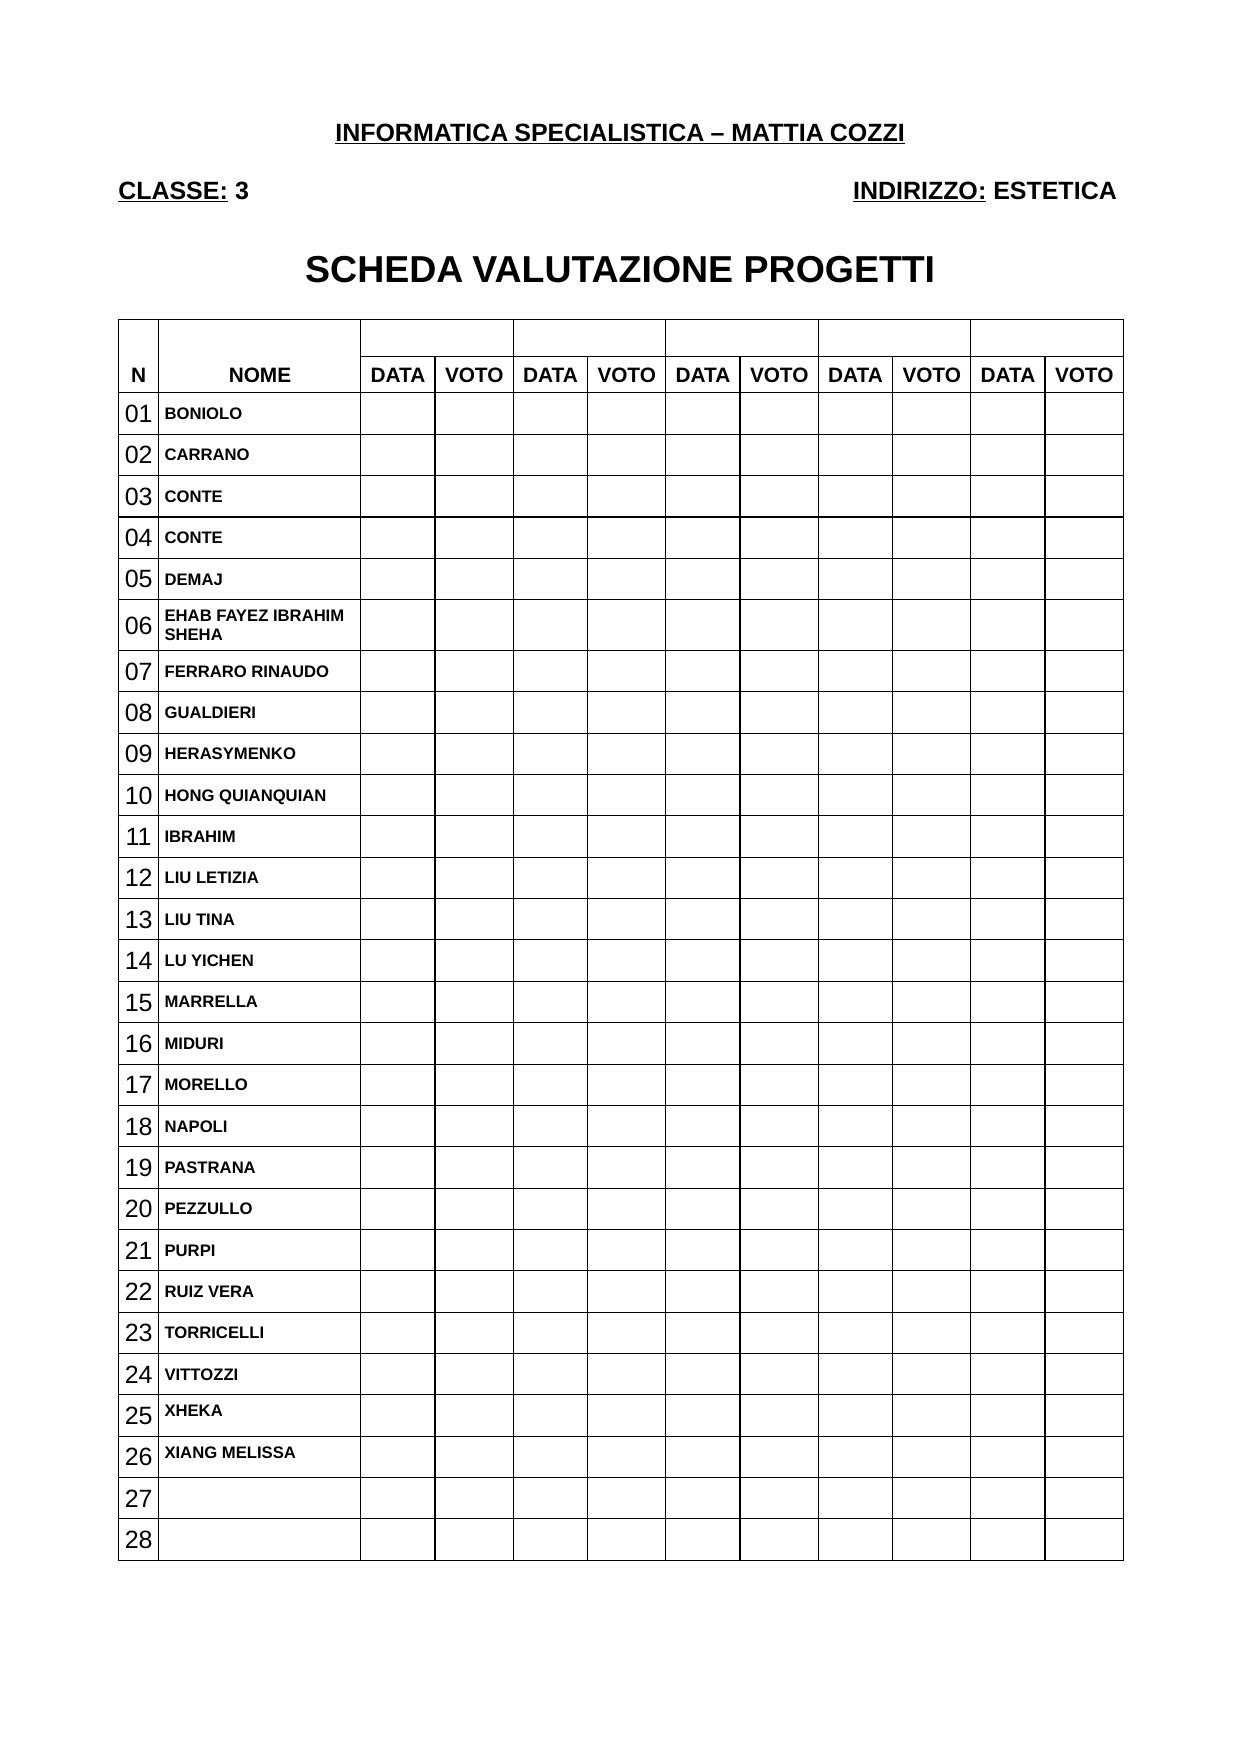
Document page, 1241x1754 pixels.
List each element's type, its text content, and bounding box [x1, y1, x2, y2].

table_cell 17 [119, 1065, 158, 1105]
table_cell [893, 1478, 970, 1518]
table_cell 28 [119, 1519, 158, 1560]
table_header [666, 320, 818, 356]
table_cell [588, 393, 665, 434]
table_cell [588, 1313, 665, 1353]
table_cell [514, 1271, 587, 1312]
table_cell [741, 940, 818, 981]
table_cell [893, 1230, 970, 1270]
table_cell 25 [119, 1395, 158, 1436]
table_cell [971, 1230, 1044, 1270]
table_cell [971, 1478, 1044, 1518]
table_cell [514, 559, 587, 599]
table_cell [819, 775, 892, 815]
table_cell [436, 816, 513, 857]
table_cell MARRELLA [159, 982, 360, 1022]
table_cell [1046, 1478, 1123, 1518]
table_cell [361, 692, 434, 733]
table_cell [588, 518, 665, 558]
table_cell [893, 692, 970, 733]
table_cell [588, 435, 665, 475]
table_cell [971, 651, 1044, 691]
table_cell [514, 1023, 587, 1063]
table_cell [971, 1437, 1044, 1477]
table_cell [436, 1271, 513, 1312]
table_cell [666, 651, 739, 691]
table_cell [514, 1189, 587, 1229]
table_cell [741, 518, 818, 558]
table_cell [893, 1271, 970, 1312]
table_cell VOTO [436, 357, 513, 392]
table_cell [893, 940, 970, 981]
table_cell [436, 1437, 513, 1477]
table_cell [741, 1395, 818, 1436]
table_cell [588, 1023, 665, 1063]
table_cell [588, 1437, 665, 1477]
table_cell [666, 1354, 739, 1394]
table_cell [819, 518, 892, 558]
table_cell [436, 1519, 513, 1560]
text CLASSE: 3 INDIRIZZO: ESTETICA [118, 176, 1122, 204]
table_cell [893, 858, 970, 898]
table_cell [436, 858, 513, 898]
table_cell [893, 1313, 970, 1353]
table_cell [741, 1230, 818, 1270]
table_cell IBRAHIM [159, 816, 360, 857]
table_cell [666, 1313, 739, 1353]
table_cell [666, 393, 739, 434]
table_cell PURPI [159, 1230, 360, 1270]
table_cell [971, 1147, 1044, 1187]
table_cell [819, 1437, 892, 1477]
table_header N [119, 320, 158, 392]
table_cell [819, 816, 892, 857]
table_cell [741, 858, 818, 898]
table_cell [893, 1189, 970, 1229]
table_header [514, 320, 665, 356]
table_cell [893, 1437, 970, 1477]
table_cell [819, 1395, 892, 1436]
table_cell [971, 775, 1044, 815]
table_cell [361, 1395, 434, 1436]
table_cell LIU LETIZIA [159, 858, 360, 898]
table_cell XHEKA [159, 1395, 360, 1436]
table_cell [588, 476, 665, 516]
table_header NOME [159, 320, 360, 392]
table_cell [819, 600, 892, 650]
table_cell [436, 1478, 513, 1518]
table_cell [514, 1437, 587, 1477]
table_cell [1046, 775, 1123, 815]
table_cell [588, 1271, 665, 1312]
table_cell [1046, 1065, 1123, 1105]
table_cell [893, 1395, 970, 1436]
table_cell [666, 600, 739, 650]
table_cell 06 [119, 600, 158, 650]
table_cell EHAB FAYEZ IBRAHIM SHEHA [159, 600, 360, 650]
table_cell [361, 518, 434, 558]
table_cell MIDURI [159, 1023, 360, 1063]
table_cell [819, 1519, 892, 1560]
table_cell [666, 734, 739, 774]
table_cell [971, 982, 1044, 1022]
table_cell [666, 476, 739, 516]
table_cell [971, 692, 1044, 733]
table_cell [588, 1230, 665, 1270]
table_cell [436, 435, 513, 475]
table_cell [1046, 1189, 1123, 1229]
table_cell [819, 393, 892, 434]
table_cell [893, 1023, 970, 1063]
table_cell [971, 1106, 1044, 1146]
table_cell [819, 1313, 892, 1353]
table_cell [819, 1023, 892, 1063]
table_cell [436, 940, 513, 981]
table_cell DATA [514, 357, 587, 392]
table_cell [893, 1354, 970, 1394]
table_cell [588, 1478, 665, 1518]
table_cell [666, 816, 739, 857]
table_cell [436, 393, 513, 434]
table_cell [819, 982, 892, 1022]
table_cell [514, 1106, 587, 1146]
table_cell [819, 476, 892, 516]
table_cell [361, 899, 434, 939]
table_cell [971, 1395, 1044, 1436]
table_cell 23 [119, 1313, 158, 1353]
table_cell [1046, 1147, 1123, 1187]
table_cell [159, 1519, 360, 1560]
table_cell [514, 435, 587, 475]
table_cell [971, 518, 1044, 558]
table_header [361, 320, 513, 356]
text SCHEDA VALUTAZIONE PROGETTI [118, 247, 1122, 291]
table_cell [893, 651, 970, 691]
table_cell 19 [119, 1147, 158, 1187]
table_cell 09 [119, 734, 158, 774]
table_cell 18 [119, 1106, 158, 1146]
table_cell DEMAJ [159, 559, 360, 599]
table_cell [971, 940, 1044, 981]
table_header [819, 320, 970, 356]
table_cell [971, 393, 1044, 434]
table_cell [1046, 692, 1123, 733]
table_cell [893, 899, 970, 939]
table_cell [361, 1313, 434, 1353]
table_cell [971, 435, 1044, 475]
table_cell [159, 1478, 360, 1518]
table_cell [971, 816, 1044, 857]
table_cell [514, 1065, 587, 1105]
table_cell [819, 651, 892, 691]
table_cell [666, 435, 739, 475]
table_cell [971, 476, 1044, 516]
table_cell [361, 858, 434, 898]
table_cell [1046, 858, 1123, 898]
table_cell [361, 1271, 434, 1312]
table_cell [1046, 816, 1123, 857]
table_cell [893, 518, 970, 558]
table_cell [436, 1106, 513, 1146]
table_cell [666, 1065, 739, 1105]
table_cell VITTOZZI [159, 1354, 360, 1394]
table_cell [436, 1313, 513, 1353]
table_cell 03 [119, 476, 158, 516]
table_cell 02 [119, 435, 158, 475]
table_cell [588, 899, 665, 939]
table_cell [666, 1437, 739, 1477]
table_cell [514, 858, 587, 898]
table_cell [741, 1106, 818, 1146]
table_cell [436, 692, 513, 733]
table_cell [361, 1147, 434, 1187]
table_cell [666, 899, 739, 939]
table_cell FERRARO RINAUDO [159, 651, 360, 691]
table_cell LU YICHEN [159, 940, 360, 981]
table_cell [361, 1354, 434, 1394]
table_cell [971, 1271, 1044, 1312]
table_cell [666, 1230, 739, 1270]
table_cell [1046, 1519, 1123, 1560]
table_cell [819, 1230, 892, 1270]
table_cell [1046, 734, 1123, 774]
table_cell 14 [119, 940, 158, 981]
table_cell [666, 1478, 739, 1518]
table_cell [436, 1230, 513, 1270]
table_cell [741, 734, 818, 774]
table_cell [819, 899, 892, 939]
table_cell [436, 1147, 513, 1187]
table_cell [666, 1271, 739, 1312]
table_cell [741, 559, 818, 599]
table_cell [666, 559, 739, 599]
table_cell [436, 1354, 513, 1394]
table_cell [741, 1354, 818, 1394]
table_cell [514, 518, 587, 558]
table_cell CONTE [159, 518, 360, 558]
table_cell 22 [119, 1271, 158, 1312]
table_cell [361, 393, 434, 434]
table_cell [741, 651, 818, 691]
table_cell [666, 1023, 739, 1063]
table_cell [819, 858, 892, 898]
table_cell [436, 600, 513, 650]
table_cell [666, 1395, 739, 1436]
table_cell [361, 982, 434, 1022]
table_cell [741, 982, 818, 1022]
table_cell HONG QUIANQUIAN [159, 775, 360, 815]
table_cell [971, 1313, 1044, 1353]
table_cell [514, 775, 587, 815]
table_cell 24 [119, 1354, 158, 1394]
table_cell BONIOLO [159, 393, 360, 434]
table_cell [1046, 600, 1123, 650]
table_cell [666, 1106, 739, 1146]
table_cell [819, 1354, 892, 1394]
table_cell [361, 1230, 434, 1270]
table_cell [1046, 1271, 1123, 1312]
table_cell GUALDIERI [159, 692, 360, 733]
table_cell [1046, 559, 1123, 599]
table_cell [819, 1106, 892, 1146]
table_cell [893, 1065, 970, 1105]
table_cell HERASYMENKO [159, 734, 360, 774]
table_cell [361, 1437, 434, 1477]
table_cell [819, 940, 892, 981]
table_cell 13 [119, 899, 158, 939]
table_cell [1046, 1230, 1123, 1270]
table_cell [436, 982, 513, 1022]
table_cell [361, 816, 434, 857]
table_cell [741, 1478, 818, 1518]
table_cell [971, 899, 1044, 939]
table_cell [819, 734, 892, 774]
table_cell [514, 940, 587, 981]
table_cell [514, 734, 587, 774]
table_cell [971, 600, 1044, 650]
table_cell 20 [119, 1189, 158, 1229]
table_cell [819, 1189, 892, 1229]
table_cell [514, 899, 587, 939]
table_cell [1046, 982, 1123, 1022]
table_cell [514, 600, 587, 650]
table_cell [361, 476, 434, 516]
table_cell [436, 1395, 513, 1436]
table_cell [893, 476, 970, 516]
table_cell 26 [119, 1437, 158, 1477]
table_cell [361, 1478, 434, 1518]
table_cell [741, 600, 818, 650]
table_cell [588, 734, 665, 774]
table_cell [436, 476, 513, 516]
table_cell [1046, 518, 1123, 558]
table_cell VOTO [1046, 357, 1123, 392]
table_cell [666, 1189, 739, 1229]
table_cell [1046, 940, 1123, 981]
table_cell [588, 1395, 665, 1436]
table_cell [666, 775, 739, 815]
table_cell [893, 734, 970, 774]
table_cell 16 [119, 1023, 158, 1063]
table_cell [514, 816, 587, 857]
table_cell [819, 1147, 892, 1187]
table_cell [741, 1023, 818, 1063]
table_cell [666, 858, 739, 898]
table_cell [514, 1519, 587, 1560]
table_cell 07 [119, 651, 158, 691]
table_cell [666, 518, 739, 558]
table_cell [893, 775, 970, 815]
table_cell [361, 734, 434, 774]
table_cell [588, 559, 665, 599]
table_cell [893, 559, 970, 599]
table_cell CARRANO [159, 435, 360, 475]
table_cell [741, 775, 818, 815]
table_cell [741, 1437, 818, 1477]
table_cell [741, 692, 818, 733]
table_cell [1046, 1313, 1123, 1353]
table_cell [514, 1395, 587, 1436]
table_cell [971, 1354, 1044, 1394]
table_cell [361, 435, 434, 475]
table_cell NAPOLI [159, 1106, 360, 1146]
table_cell [1046, 393, 1123, 434]
table_cell [893, 816, 970, 857]
table_cell [436, 734, 513, 774]
table_cell 27 [119, 1478, 158, 1518]
table_cell [1046, 1354, 1123, 1394]
table_cell [819, 1271, 892, 1312]
table_cell [514, 1478, 587, 1518]
table_cell [514, 1230, 587, 1270]
table_cell [741, 816, 818, 857]
table_cell [588, 1189, 665, 1229]
table_cell [588, 651, 665, 691]
table_cell DATA [971, 357, 1044, 392]
table_cell [741, 1519, 818, 1560]
table_cell [514, 651, 587, 691]
table_cell 11 [119, 816, 158, 857]
table_header [971, 320, 1123, 356]
table_cell [1046, 1023, 1123, 1063]
table_cell [588, 1065, 665, 1105]
table_cell [361, 600, 434, 650]
table_cell PEZZULLO [159, 1189, 360, 1229]
table_cell 12 [119, 858, 158, 898]
table_cell [1046, 1395, 1123, 1436]
table_cell [361, 1065, 434, 1105]
table_cell [741, 393, 818, 434]
table_cell [436, 1189, 513, 1229]
table_cell [436, 518, 513, 558]
table_cell [361, 651, 434, 691]
table_cell [666, 1519, 739, 1560]
table_cell [741, 1271, 818, 1312]
table_cell [1046, 435, 1123, 475]
table_cell LIU TINA [159, 899, 360, 939]
table_cell VOTO [741, 357, 818, 392]
table_cell [819, 559, 892, 599]
table_cell DATA [666, 357, 739, 392]
table_cell [436, 651, 513, 691]
table_cell PASTRANA [159, 1147, 360, 1187]
table_cell [1046, 476, 1123, 516]
table_cell [1046, 651, 1123, 691]
table_cell [971, 1189, 1044, 1229]
table_cell [1046, 1437, 1123, 1477]
table_cell RUIZ VERA [159, 1271, 360, 1312]
table_cell [666, 982, 739, 1022]
table_cell [514, 1354, 587, 1394]
table_cell [971, 1023, 1044, 1063]
table_cell [971, 1065, 1044, 1105]
table_cell [1046, 899, 1123, 939]
table_cell [514, 982, 587, 1022]
table_cell [514, 1147, 587, 1187]
table_cell [588, 1147, 665, 1187]
table_cell [741, 435, 818, 475]
table_cell [514, 393, 587, 434]
table_cell [361, 940, 434, 981]
table_cell [893, 1106, 970, 1146]
table_cell [436, 1065, 513, 1105]
table_cell [893, 1519, 970, 1560]
table_cell [361, 1023, 434, 1063]
table_cell [971, 1519, 1044, 1560]
table_cell 15 [119, 982, 158, 1022]
table_cell [741, 476, 818, 516]
table_cell [361, 1189, 434, 1229]
table_cell [588, 1519, 665, 1560]
table_cell [514, 692, 587, 733]
table_cell [819, 1478, 892, 1518]
table_cell [588, 982, 665, 1022]
table_cell 21 [119, 1230, 158, 1270]
table_cell 04 [119, 518, 158, 558]
table_cell [741, 1189, 818, 1229]
table_cell [666, 1147, 739, 1187]
table_cell [588, 816, 665, 857]
table_cell [588, 1106, 665, 1146]
table_cell [741, 1147, 818, 1187]
table_cell 05 [119, 559, 158, 599]
table_cell [1046, 1106, 1123, 1146]
table_cell [971, 734, 1044, 774]
table_cell [741, 1065, 818, 1105]
table_cell [741, 1313, 818, 1353]
table_cell 08 [119, 692, 158, 733]
table_cell [588, 600, 665, 650]
table_cell [361, 559, 434, 599]
table_cell VOTO [893, 357, 970, 392]
table_cell [893, 600, 970, 650]
table_cell [666, 940, 739, 981]
table_cell [666, 692, 739, 733]
table_cell [588, 940, 665, 981]
table_cell XIANG MELISSA [159, 1437, 360, 1477]
table_cell [436, 1023, 513, 1063]
table_cell DATA [361, 357, 434, 392]
table_cell [436, 559, 513, 599]
table_cell [588, 858, 665, 898]
table_cell 01 [119, 393, 158, 434]
table_cell [971, 559, 1044, 599]
table_cell [436, 775, 513, 815]
table_cell [361, 1519, 434, 1560]
table_cell [514, 476, 587, 516]
table_cell [588, 1354, 665, 1394]
table_cell [514, 1313, 587, 1353]
table_cell [971, 858, 1044, 898]
table_cell [741, 899, 818, 939]
table_cell [893, 393, 970, 434]
table_cell MORELLO [159, 1065, 360, 1105]
table_cell TORRICELLI [159, 1313, 360, 1353]
table_cell CONTE [159, 476, 360, 516]
table_cell [819, 1065, 892, 1105]
table_cell [893, 1147, 970, 1187]
table_cell [361, 1106, 434, 1146]
table_cell DATA [819, 357, 892, 392]
text INFORMATICA SPECIALISTICA – MATTIA COZZI [118, 118, 1122, 147]
table_cell [588, 692, 665, 733]
table_cell 10 [119, 775, 158, 815]
table_cell [436, 899, 513, 939]
table_cell [819, 692, 892, 733]
table_cell VOTO [588, 357, 665, 392]
table_cell [361, 775, 434, 815]
table_cell [893, 982, 970, 1022]
table_cell [819, 435, 892, 475]
table_cell [588, 775, 665, 815]
table_cell [893, 435, 970, 475]
